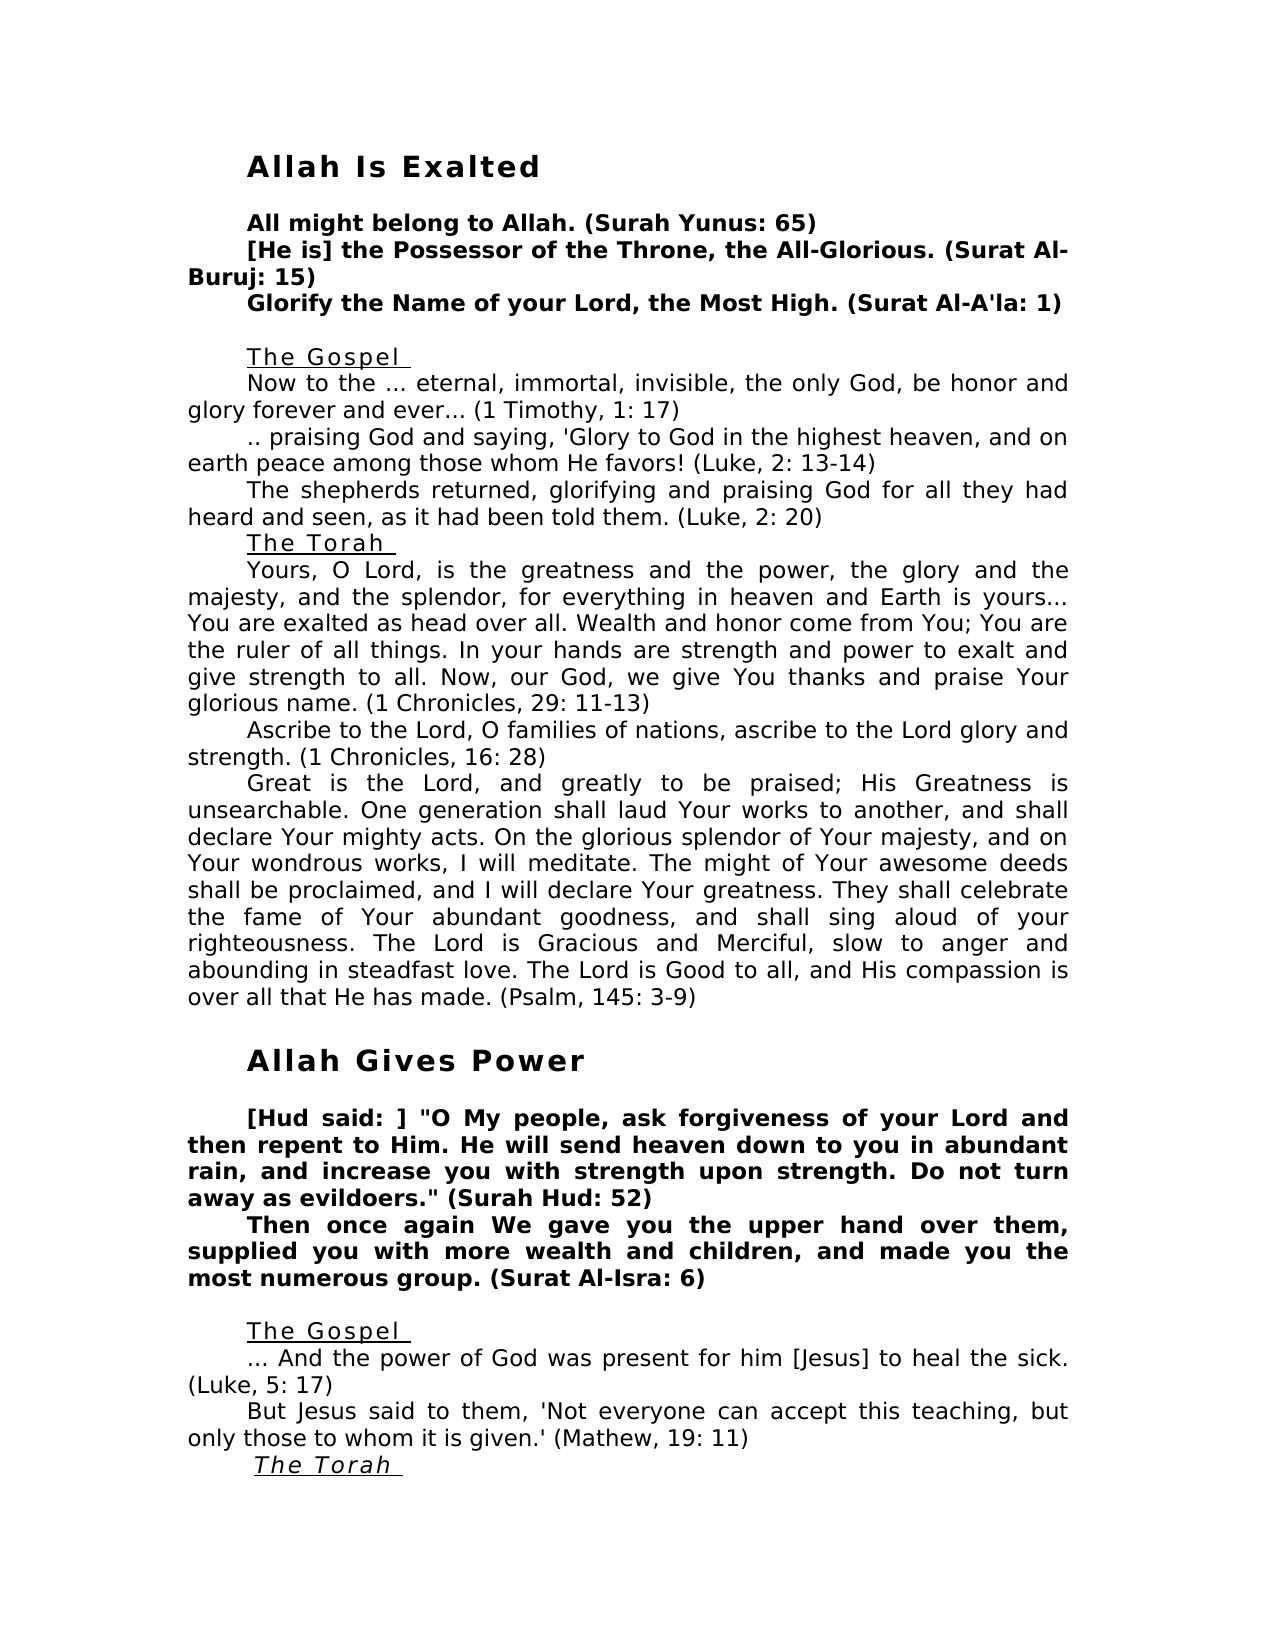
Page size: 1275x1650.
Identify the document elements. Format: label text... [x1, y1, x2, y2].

text The shepherds returned, glorifying and praising God for all they had heard and seen, as it had been told them. (Luke, 2: 20) [187, 477, 1070, 531]
text [He is] the Possessor of the Throne, the All-Glorious. (Surat Al-Buruj: 15) [187, 237, 1070, 291]
text But Jesus said to them, 'Not everyone can accept this teaching, but only those to whom it is given.' (Mathew, 19: 11) [187, 1398, 1070, 1452]
text Allah Gives Power [187, 1044, 1070, 1078]
text The Torah [187, 1452, 1070, 1478]
text [Hud said: ] "O My people, ask forgiveness of your Lord and then repent to Him. He will send heaven down to you in abundant rain, and increase you with strength upon strength. Do not turn away as evildoers." (Surah Hud: 52) [187, 1105, 1070, 1212]
text The Gospel [187, 1318, 1070, 1345]
text ... And the power of God was present for him [Jesus] to heal the sick. (Luke, 5: 17) [187, 1345, 1070, 1398]
text Then once again We gave you the upper hand over them, supplied you with more wealth and children, and made you the most numerous group. (Surat Al-Isra: 6) [187, 1212, 1070, 1292]
text .. praising God and saying, 'Glory to God in the highest heaven, and on earth peace among those whom He favors! (Luke, 2: 13-14) [187, 424, 1070, 477]
text Ascribe to the Lord, O families of nations, ascribe to the Lord glory and strength. (1 Chronicles, 16: 28) [187, 717, 1070, 771]
text Glorify the Name of your Lord, the Most High. (Surat Al-A'la: 1) [187, 291, 1070, 317]
text Great is the Lord, and greatly to be praised; His Greatness is unsearchable. One generation shall laud Your works to another, and shall declare Your mighty acts. On the glorious splendor of Your majesty, and on Your wondrous works, I will meditate. The might of Your awesome deeds shall be proclaimed, and I will declare Your greatness. They shall celebrate the fame of Your abundant goodness, and shall sing aloud of your righteousness. The Lord is Gracious and Merciful, slow to anger and abounding in steadfast love. The Lord is Good to all, and His compassion is over all that He has made. (Psalm, 145: 3-9) [187, 771, 1070, 1011]
text The Torah [187, 531, 1070, 557]
text All might belong to Allah. (Surah Yunus: 65) [187, 211, 1070, 237]
text The Gospel [187, 344, 1070, 371]
text Now to the ... eternal, immortal, invisible, the only God, be honor and glory forever and ever... (1 Timothy, 1: 17) [187, 371, 1070, 424]
text Yours, O Lord, is the greatness and the power, the glory and the majesty, and the splendor, for everything in heaven and Earth is yours... You are exalted as head over all. Wealth and honor come from You; You are the ruler of all things. In your hands are strength and power to exalt and give strength to all. Now, our God, we give You thanks and praise Your glorious name. (1 Chronicles, 29: 11-13) [187, 557, 1070, 717]
text Allah Is Exalted [187, 150, 1070, 184]
